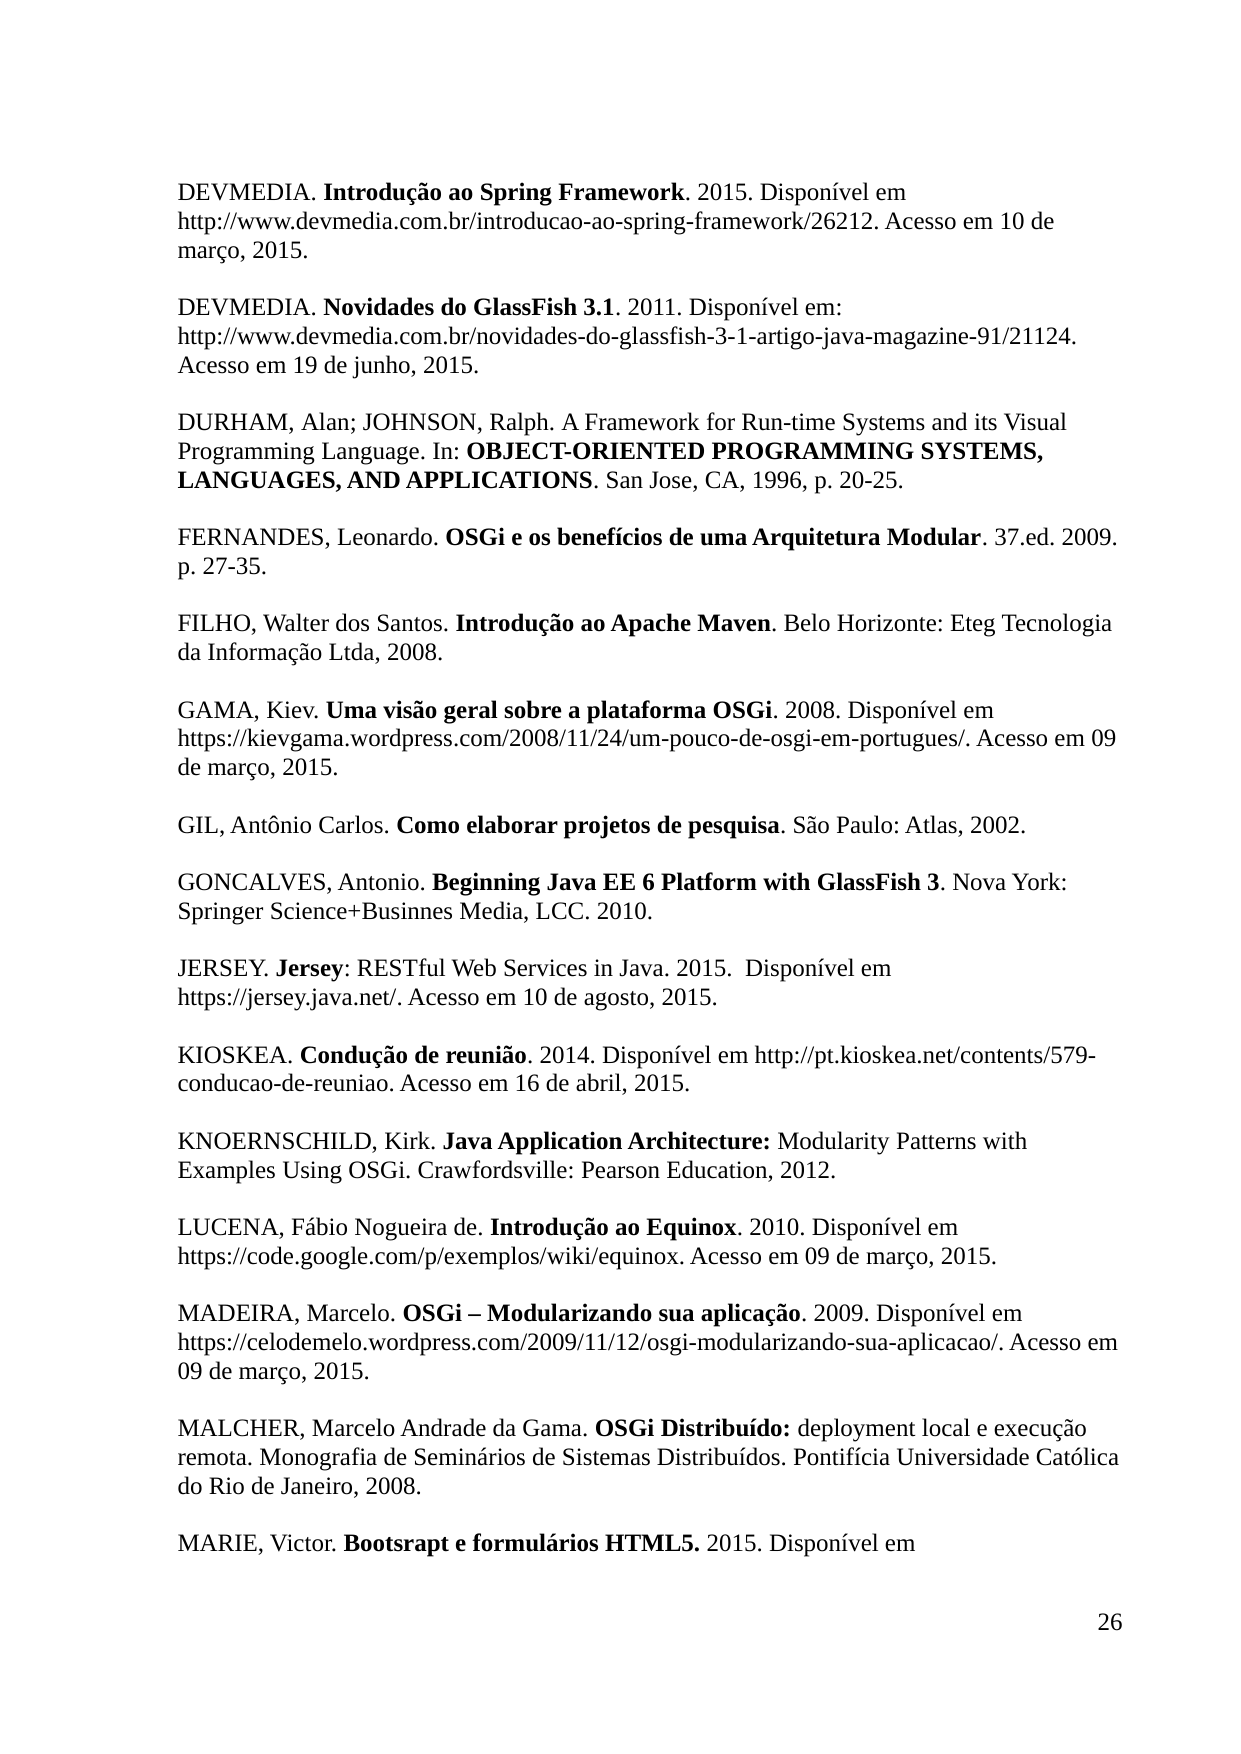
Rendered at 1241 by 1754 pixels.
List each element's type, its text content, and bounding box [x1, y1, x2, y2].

text FERNANDES, Leonardo. OSGi e os benefícios de uma Arquitetura Modular. 37.ed. 2009. p. 27-35. [177, 522, 1122, 580]
text FILHO, Walter dos Santos. Introdução ao Apache Maven. Belo Horizonte: Eteg Tecnologia da Informação Ltda, 2008. [177, 608, 1122, 666]
text DEVMEDIA. Novidades do GlassFish 3.1. 2011. Disponível em: http://www.devmedia.com.br/novidades-do-glassfish-3-1-artigo-java-magazine-91/21124. Acesso em 19 de junho, 2015. [177, 292, 1122, 378]
text GAMA, Kiev. Uma visão geral sobre a plataforma OSGi. 2008. Disponível em https://kievgama.wordpress.com/2008/11/24/um-pouco-de-osgi-em-portugues/. Acesso em 09 de março, 2015. [177, 695, 1122, 781]
text GIL, Antônio Carlos. Como elaborar projetos de pesquisa. São Paulo: Atlas, 2002. [177, 810, 1122, 838]
text MADEIRA, Marcelo. OSGi – Modularizando sua aplicação. 2009. Disponível em https://celodemelo.wordpress.com/2009/11/12/osgi-modularizando-sua-aplicacao/. Acesso em 09 de março, 2015. [177, 1298, 1122, 1385]
text MALCHER, Marcelo Andrade da Gama. OSGi Distribuído: deployment local e execução remota. Monografia de Seminários de Sistemas Distribuídos. Pontifícia Universidade Católica do Rio de Janeiro, 2008. [177, 1413, 1122, 1500]
text KNOERNSCHILD, Kirk. Java Application Architecture: Modularity Patterns with Examples Using OSGi. Crawfordsville: Pearson Education, 2012. [177, 1126, 1122, 1183]
text MARIE, Victor. Bootsrapt e formulários HTML5. 2015. Disponível em [177, 1528, 1122, 1557]
text DURHAM, Alan; JOHNSON, Ralph. A Framework for Run-time Systems and its Visual Programming Language. In: OBJECT-ORIENTED PROGRAMMING SYSTEMS, LANGUAGES, AND APPLICATIONS. San Jose, CA, 1996, p. 20-25. [177, 407, 1122, 493]
text GONCALVES, Antonio. Beginning Java EE 6 Platform with GlassFish 3. Nova York: Springer Science+Businnes Media, LCC. 2010. [177, 867, 1122, 925]
text DEVMEDIA. Introdução ao Spring Framework. 2015. Disponível em http://www.devmedia.com.br/introducao-ao-spring-framework/26212. Acesso em 10 de março, 2015. [177, 177, 1122, 263]
text KIOSKEA. Condução de reunião. 2014. Disponível em http://pt.kioskea.net/contents/579-conducao-de-reuniao. Acesso em 16 de abril, 2015. [177, 1040, 1122, 1097]
text LUCENA, Fábio Nogueira de. Introdução ao Equinox. 2010. Disponível em https://code.google.com/p/exemplos/wiki/equinox. Acesso em 09 de março, 2015. [177, 1212, 1122, 1270]
text JERSEY. Jersey: RESTful Web Services in Java. 2015. Disponível em https://jersey.java.net/. Acesso em 10 de agosto, 2015. [177, 953, 1122, 1011]
